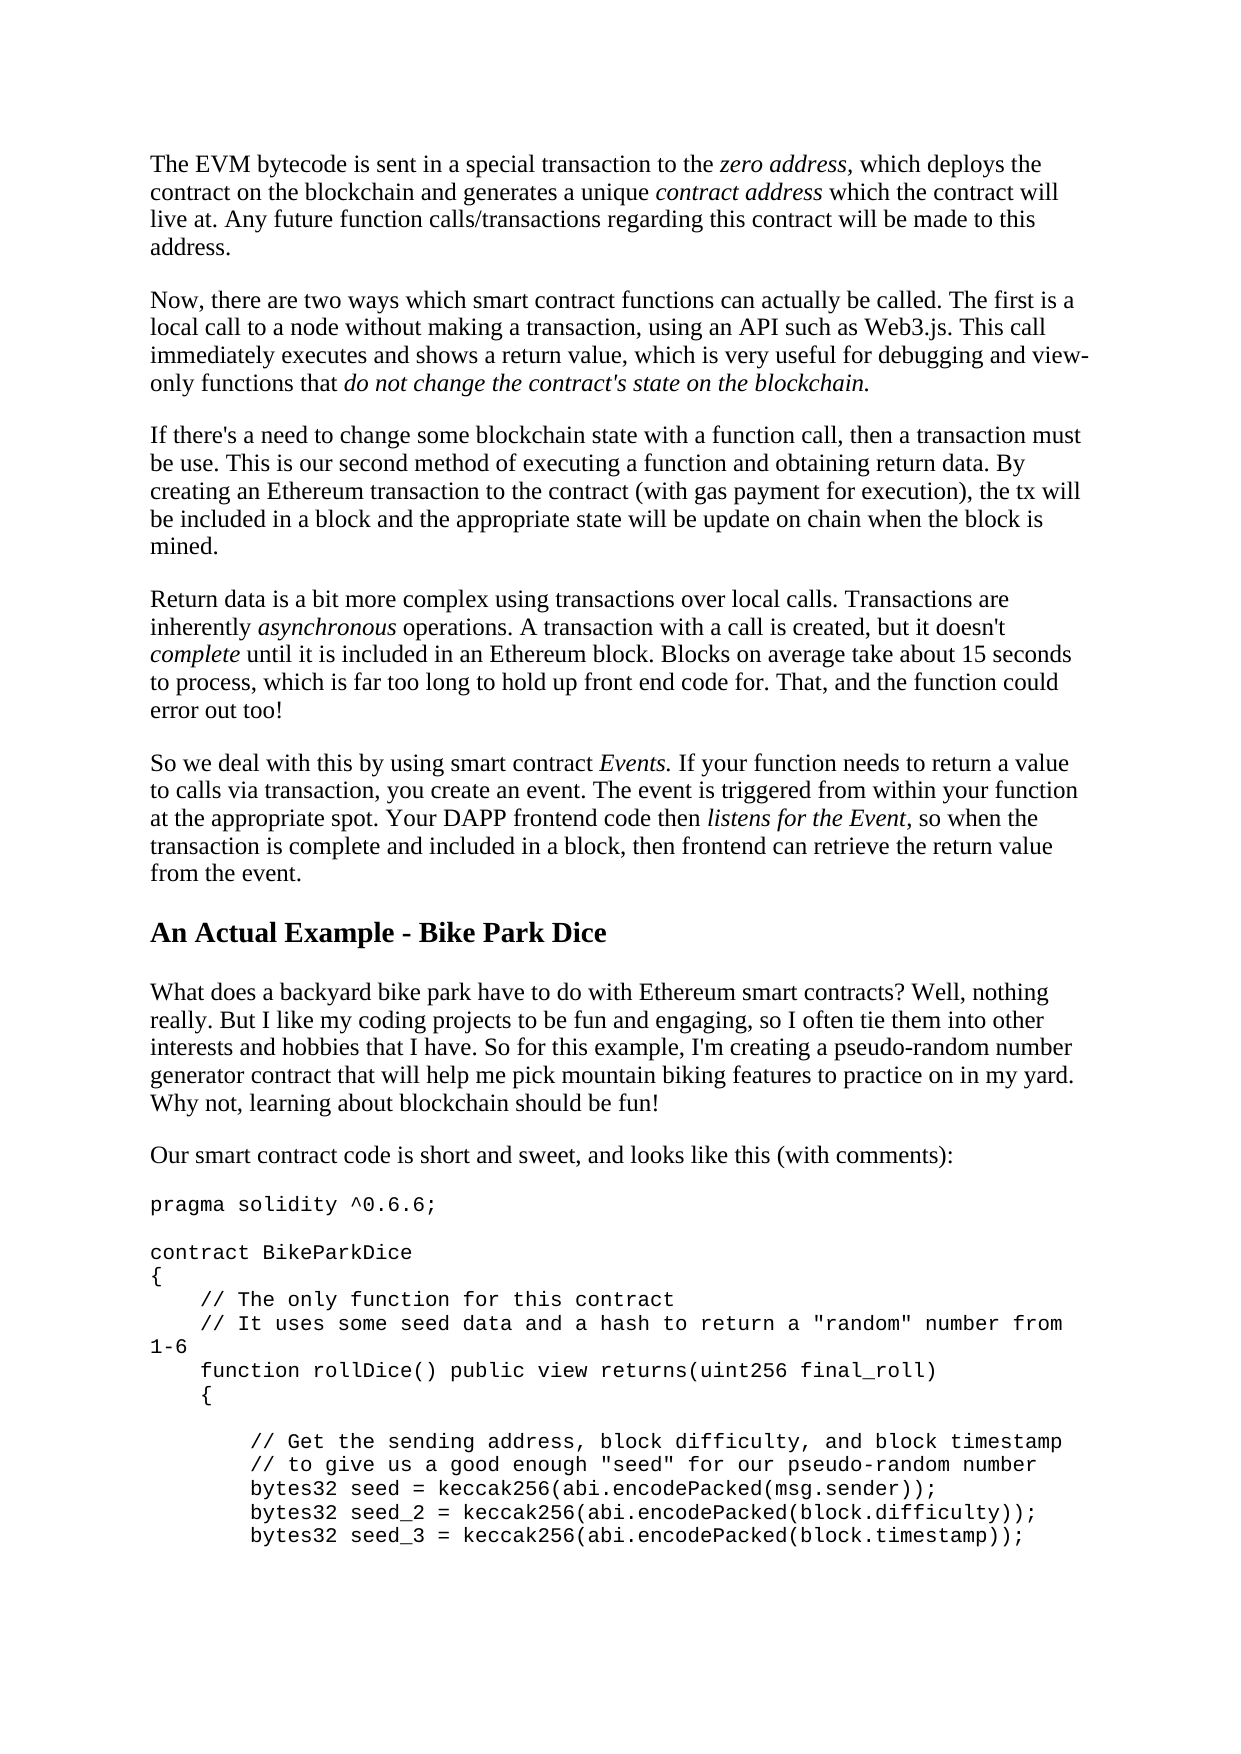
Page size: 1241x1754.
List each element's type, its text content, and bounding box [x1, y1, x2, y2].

text { [150, 1265, 1090, 1289]
text // It uses some seed data and a hash to return a "random" number from 1-6 [150, 1313, 1090, 1360]
text The EVM bytecode is sent in a special transaction to the zero address, which deploys the contract on the blockchain and generates a unique contract address which the contract will live at. Any future function calls/transactions regarding this contract will be made to this address. [150, 150, 1090, 261]
text pragma solidity ^0.6.6; [150, 1194, 1090, 1218]
subtitle An Actual Example - Bike Park Dice [150, 917, 1090, 949]
text Now, there are two ways which smart contract functions can actually be called. The first is a local call to a node without making a transaction, using an API such as Web3.js. This call immediately executes and shows a return value, which is very useful for debugging and view-only functions that do not change the contract's state on the blockchain. [150, 286, 1090, 397]
text // The only function for this contract [150, 1289, 1090, 1313]
text What does a backyard bike park have to do with Ethereum smart contracts? Well, nothing really. But I like my coding projects to be fun and engaging, so I often tie them into other interests and hobbies that I have. So for this example, I'm creating a pseudo-random number generator contract that will help me pick mountain biking features to practice on in my yard. Why not, learning about blockchain should be fun! [150, 978, 1090, 1117]
text If there's a need to change some blockchain state with a function call, then a transaction must be use. This is our second method of executing a function and obtaining return data. By creating an Ethereum transaction to the contract (with gas payment for execution), the tx will be included in a block and the appropriate state will be update on chain when the block is mined. [150, 422, 1090, 560]
text bytes32 seed = keccak256(abi.encodePacked(msg.sender)); [150, 1478, 1090, 1502]
text So we deal with this by using smart contract Events. If your function needs to return a value to calls via transaction, you create an event. The event is triggered from within your function at the appropriate spot. Your DAPP frontend code then listens for the Event, so when the transaction is complete and included in a block, then frontend can retrieve the return value from the event. [150, 749, 1090, 887]
text contract BikeParkDice [150, 1242, 1090, 1265]
text { [150, 1383, 1090, 1407]
text // Get the sending address, block difficulty, and block timestamp [150, 1431, 1090, 1454]
text Return data is a bit more complex using transactions over local calls. Transactions are inherently asynchronous operations. A transaction with a call is created, but it doesn't complete until it is included in an Ethereum block. Blocks on average take about 15 seconds to process, which is far too long to hold up front end code for. That, and the function could error out too! [150, 585, 1090, 724]
text function rollDice() public view returns(uint256 final_roll) [150, 1360, 1090, 1383]
text bytes32 seed_2 = keccak256(abi.encodePacked(block.difficulty)); [150, 1502, 1090, 1525]
text Our smart contract code is short and sweet, and looks like this (with comments): [150, 1142, 1090, 1169]
text // to give us a good enough "seed" for our pseudo-random number [150, 1454, 1090, 1478]
text bytes32 seed_3 = keccak256(abi.encodePacked(block.timestamp)); [150, 1525, 1090, 1549]
